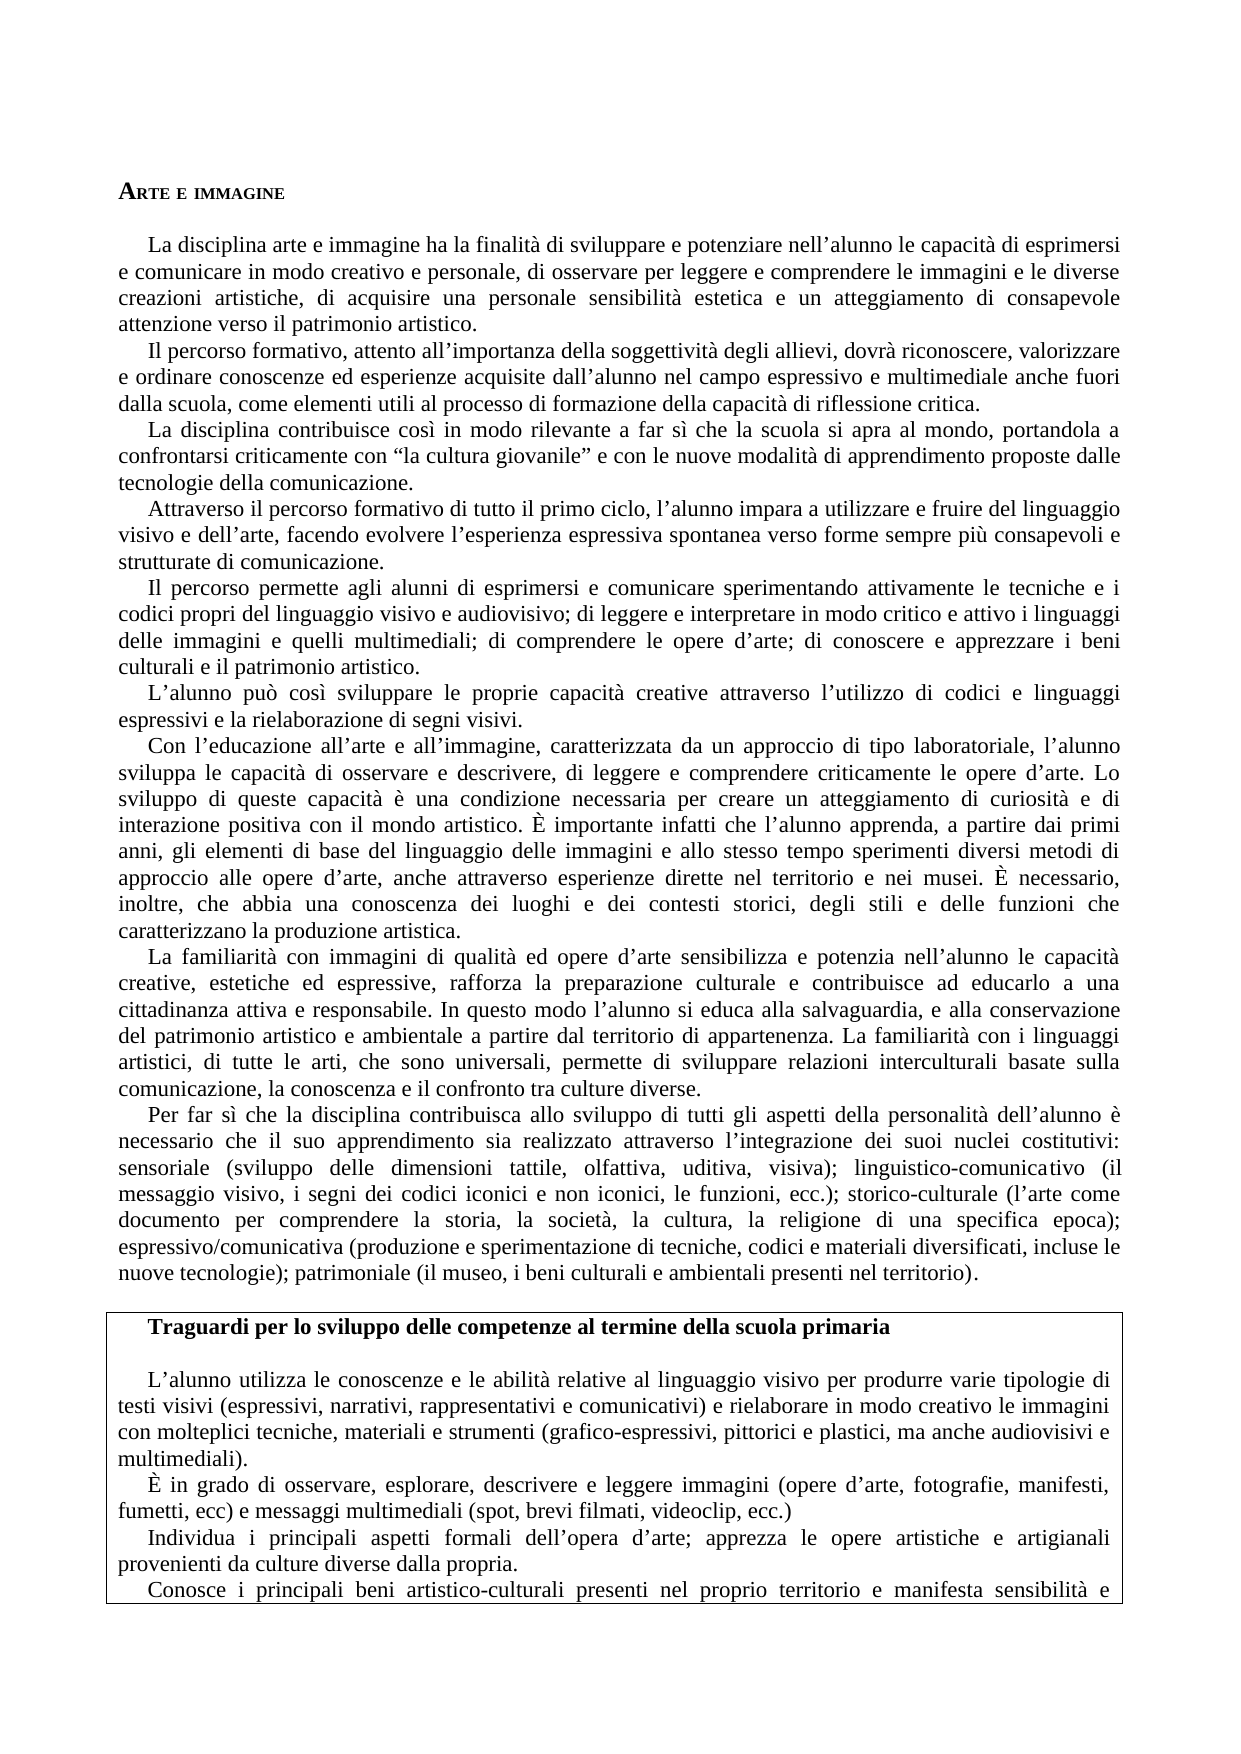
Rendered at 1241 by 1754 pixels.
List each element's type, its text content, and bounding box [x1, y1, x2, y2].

text La familiarità con immagini di qualità ed opere d’arte sensibilizza e potenzia nell’alunno le capacità creative, estetiche ed espressive, rafforza la preparazione culturale e contribuisce ad educarlo a una cittadinanza attiva e responsabile. In questo modo l’alunno si educa alla salvaguardia, e alla conservazione del patrimonio artistico e ambientale a partire dal territorio di appartenenza. La familiarità con i linguaggi artistici, di tutte le arti, che sono universali, permette di sviluppare relazioni interculturali basate sulla comunicazione, la conoscenza e il confronto tra culture diverse. [118, 943, 1122, 1101]
text L’alunno può così sviluppare le proprie capacità creative attraverso l’utilizzo di codici e linguaggi espressivi e la rielaborazione di segni visivi. [118, 679, 1122, 732]
text Attraverso il percorso formativo di tutto il primo ciclo, l’alunno impara a utilizzare e fruire del linguaggio visivo e dell’arte, facendo evolvere l’esperienza espressiva spontanea verso forme sempre più consapevoli e strutturate di comunicazione. [118, 495, 1122, 574]
table_header Traguardi per lo sviluppo delle competenze al termine della scuola primaria L’alunno utilizza le conoscenze e le abilità relative al linguaggio visivo per produrre varie tipologie di testi visivi (espressivi, narrativi, rappresentativi e comunicativi) e rielaborare in modo creativo le immagini con molteplici tecniche, materiali e strumenti (grafico-espressivi, pittorici e plastici, ma anche audiovisivi e multimediali). È in grado di osservare, esplorare, descrivere e leggere immagini (opere d’arte, fotografie, manifesti, fumetti, ecc) e messaggi multimediali (spot, brevi filmati, videoclip, ecc.) Individua i principali aspetti formali dell’opera d’arte; apprezza le opere artistiche e artigianali provenienti da culture diverse dalla propria. Conosce i principali beni artistico-culturali presenti nel proprio territorio e manifesta sensibilità e [107, 1313, 1122, 1603]
text La disciplina contribuisce così in modo rilevante a far sì che la scuola si apra al mondo, portandola a confrontarsi criticamente con “la cultura giovanile” e con le nuove modalità di apprendimento proposte dalle tecnologie della comunicazione. [118, 416, 1122, 495]
text Il percorso permette agli alunni di esprimersi e comunicare sperimentando attivamente le tecniche e i codici propri del linguaggio visivo e audiovisivo; di leggere e interpretare in modo critico e attivo i linguaggi delle immagini e quelli multimediali; di comprendere le opere d’arte; di conoscere e apprezzare i beni culturali e il patrimonio artistico. [118, 574, 1122, 679]
subtitle Arte e immagine [118, 176, 1122, 205]
text Con l’educazione all’arte e all’immagine, caratterizzata da un approccio di tipo laboratoriale, l’alunno sviluppa le capacità di osservare e descrivere, di leggere e comprendere criticamente le opere d’arte. Lo sviluppo di queste capacità è una condizione necessaria per creare un atteggiamento di curiosità e di interazione positiva con il mondo artistico. È importante infatti che l’alunno apprenda, a partire dai primi anni, gli elementi di base del linguaggio delle immagini e allo stesso tempo sperimenti diversi metodi di approccio alle opere d’arte, anche attraverso esperienze dirette nel territorio e nei musei. È necessario, inoltre, che abbia una conoscenza dei luoghi e dei contesti storici, degli stili e delle funzioni che caratterizzano la produzione artistica. [118, 732, 1122, 943]
text La disciplina arte e immagine ha la finalità di sviluppare e potenziare nell’alunno le capacità di esprimersi e comunicare in modo creativo e personale, di osservare per leggere e comprendere le immagini e le diverse creazioni artistiche, di acquisire una personale sensibilità estetica e un atteggiamento di consapevole attenzione verso il patrimonio artistico. [118, 231, 1122, 337]
text Per far sì che la disciplina contribuisca allo sviluppo di tutti gli aspetti della personalità dell’alunno è necessario che il suo apprendimento sia realizzato attraverso l’integrazione dei suoi nuclei costitutivi: sensoriale (sviluppo delle dimensioni tattile, olfattiva, uditiva, visiva); linguistico-comunica­tivo (il messaggio visivo, i segni dei codici iconici e non iconici, le funzioni, ecc.); storico-culturale (l’arte come documento per comprendere la storia, la società, la cultura, la religione di una specifica epoca); espressivo/comunicativa (produzione e sperimentazione di tecniche, codici e materiali diversificati, incluse le nuove tecnologie); patrimoniale (il museo, i beni culturali e ambientali presenti nel territorio). [118, 1101, 1122, 1286]
text Il percorso formativo, attento all’importanza della soggettività degli allievi, dovrà riconoscere, valorizzare e ordinare conoscenze ed esperienze acquisite dall’alunno nel campo espressivo e multimediale anche fuori dalla scuola, come elementi utili al processo di formazione della capacità di riflessione critica. [118, 337, 1122, 416]
